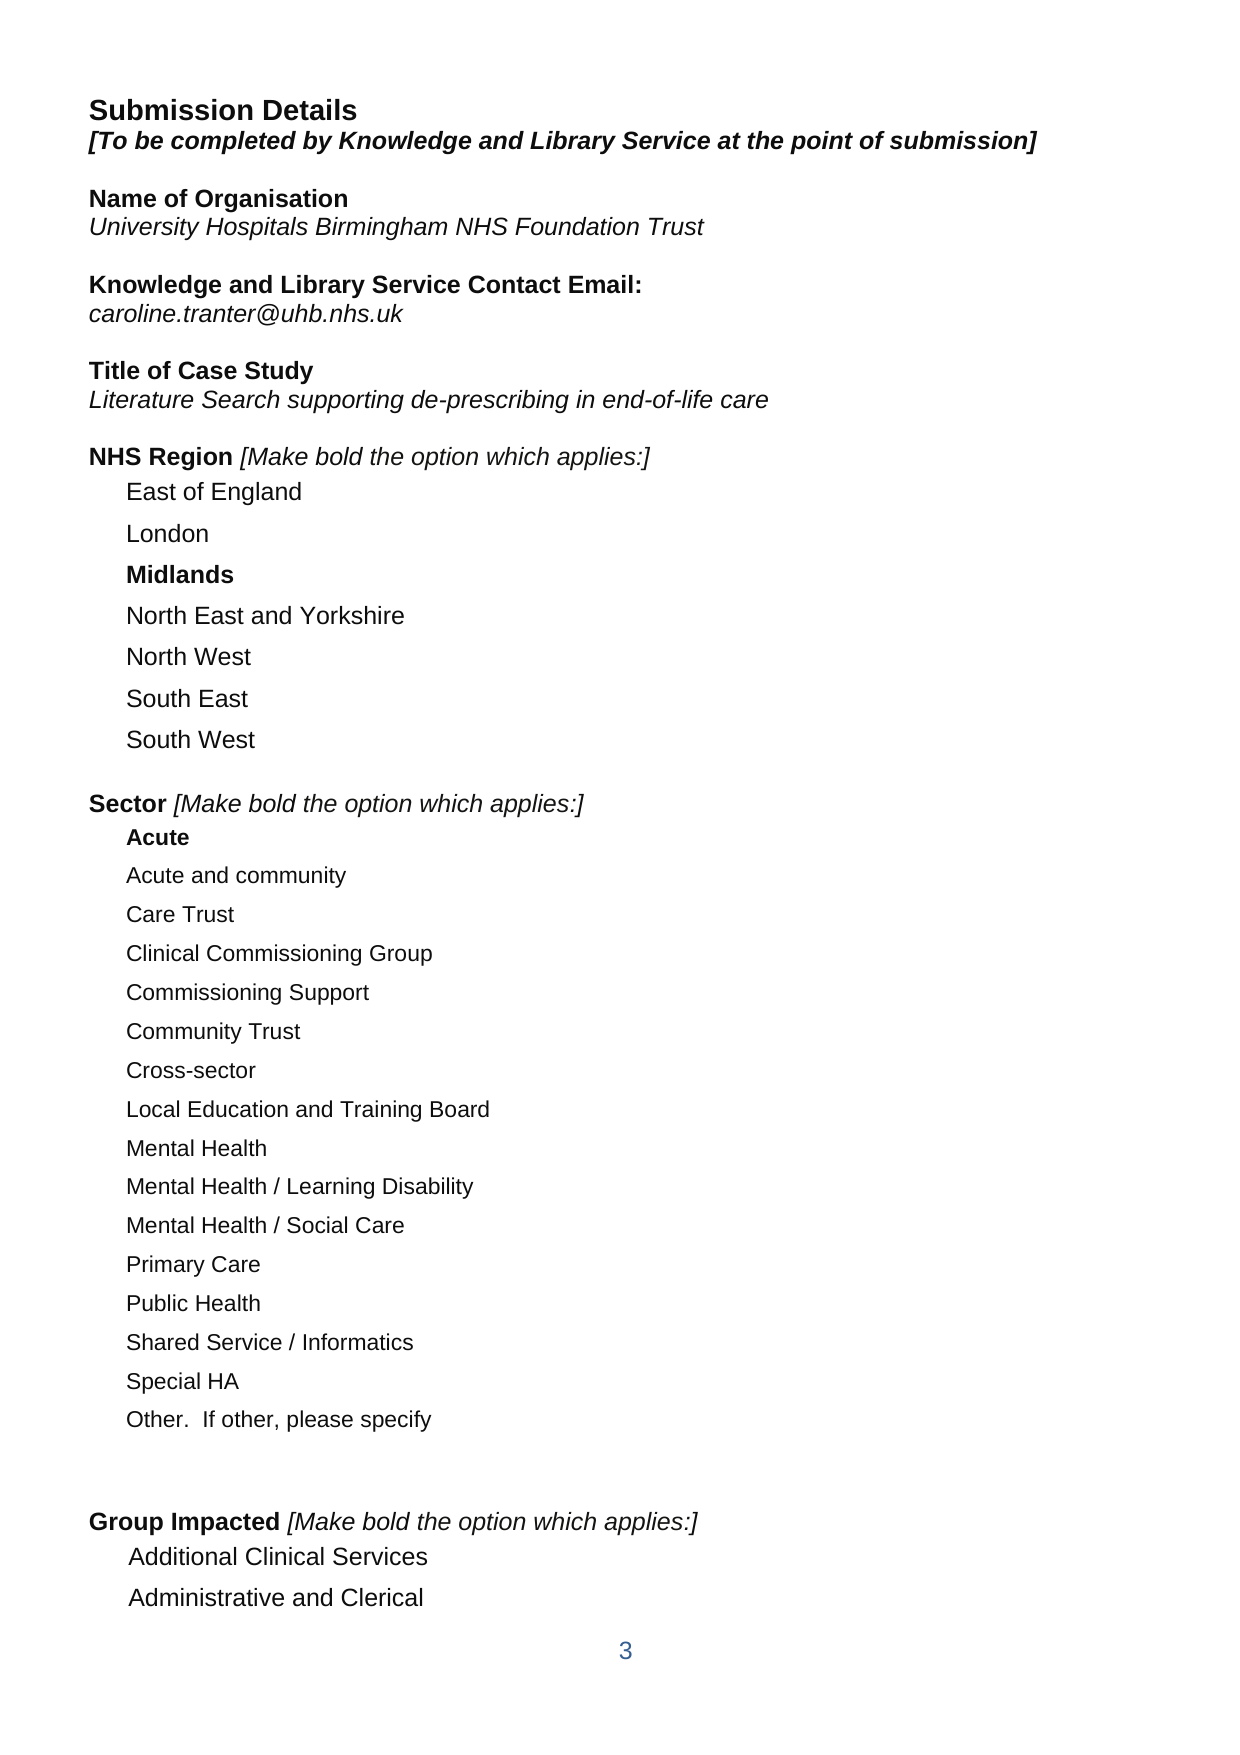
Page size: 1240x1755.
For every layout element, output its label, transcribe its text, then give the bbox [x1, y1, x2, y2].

text North East and Yorkshire [126, 601, 1151, 630]
text Sector [Make bold the option which applies:] [89, 789, 1151, 817]
text South East [126, 684, 1151, 712]
text [To be completed by Knowledge and Library Service at the point of submission] [89, 126, 1151, 155]
text Public Health [126, 1290, 1151, 1316]
text Shared Service / Informatics [126, 1329, 1151, 1355]
text Knowledge and Library Service Contact Email: [89, 270, 1151, 299]
text Mental Health / Learning Disability [126, 1173, 1151, 1200]
text caroline.tranter@uhb.nhs.uk [89, 299, 1151, 327]
text South West [126, 725, 1151, 754]
text Submission Details [89, 93, 1151, 126]
text NHS Region [Make bold the option which applies:] [89, 442, 1151, 471]
text Mental Health / Social Care [126, 1212, 1151, 1238]
text Cross-sector [126, 1057, 1151, 1083]
text Midlands [126, 560, 1151, 589]
text Acute and community [126, 862, 1151, 889]
text Clinical Commissioning Group [126, 940, 1151, 967]
text Local Education and Training Board [126, 1096, 1151, 1122]
text North West [126, 642, 1151, 671]
text Name of Organisation [89, 184, 1151, 212]
text Commissioning Support [126, 979, 1151, 1005]
text Mental Health [126, 1134, 1151, 1161]
text Community Trust [126, 1018, 1151, 1044]
text Literature Search supporting de-prescribing in end-of-life care [89, 385, 1151, 414]
text Title of Case Study [89, 356, 1151, 385]
text Administrative and Clerical [128, 1583, 1151, 1612]
text Care Trust [126, 901, 1151, 928]
text East of England [126, 477, 1151, 506]
text Primary Care [126, 1251, 1151, 1277]
text Group Impacted [Make bold the option which applies:] [89, 1507, 1151, 1535]
text Special HA [126, 1368, 1151, 1394]
text Other. If other, please specify [126, 1406, 1151, 1433]
text London [126, 519, 1151, 547]
text University Hospitals Birmingham NHS Foundation Trust [89, 212, 1151, 241]
text Acute [126, 824, 1151, 850]
text Additional Clinical Services [128, 1542, 1151, 1570]
